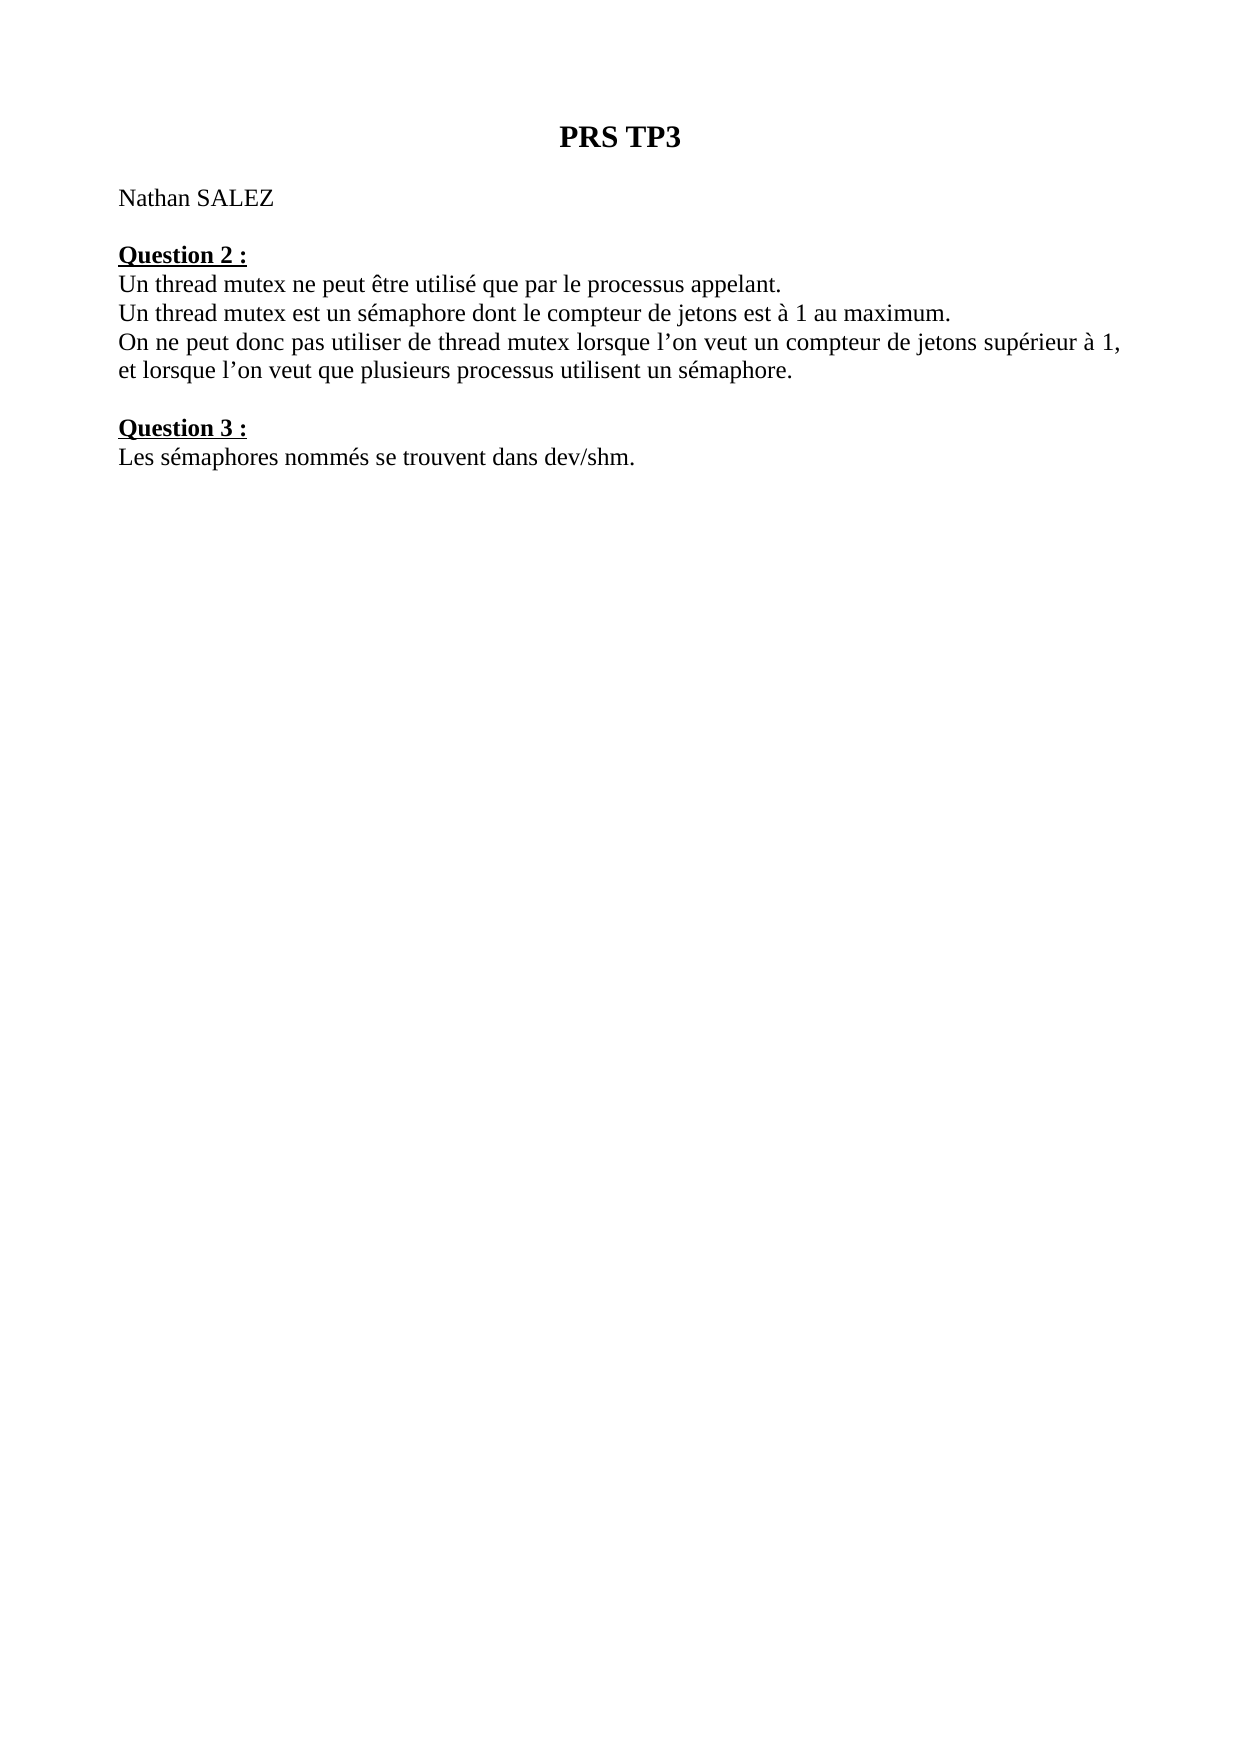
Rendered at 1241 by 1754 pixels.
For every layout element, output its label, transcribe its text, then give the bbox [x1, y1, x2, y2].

text On ne peut donc pas utiliser de thread mutex lorsque l’on veut un compteur de jetons supérieur à 1, et lorsque l’on veut que plusieurs processus utilisent un sémaphore. [118, 327, 1122, 384]
text PRS TP3 [118, 118, 1122, 154]
text Nathan SALEZ [118, 183, 1122, 212]
text Les sémaphores nommés se trouvent dans dev/shm. [118, 442, 1122, 470]
text Un thread mutex ne peut être utilisé que par le processus appelant. [118, 269, 1122, 298]
text Question 2 : [118, 240, 1122, 269]
text Un thread mutex est un sémaphore dont le compteur de jetons est à 1 au maximum. [118, 298, 1122, 327]
text Question 3 : [118, 413, 1122, 442]
